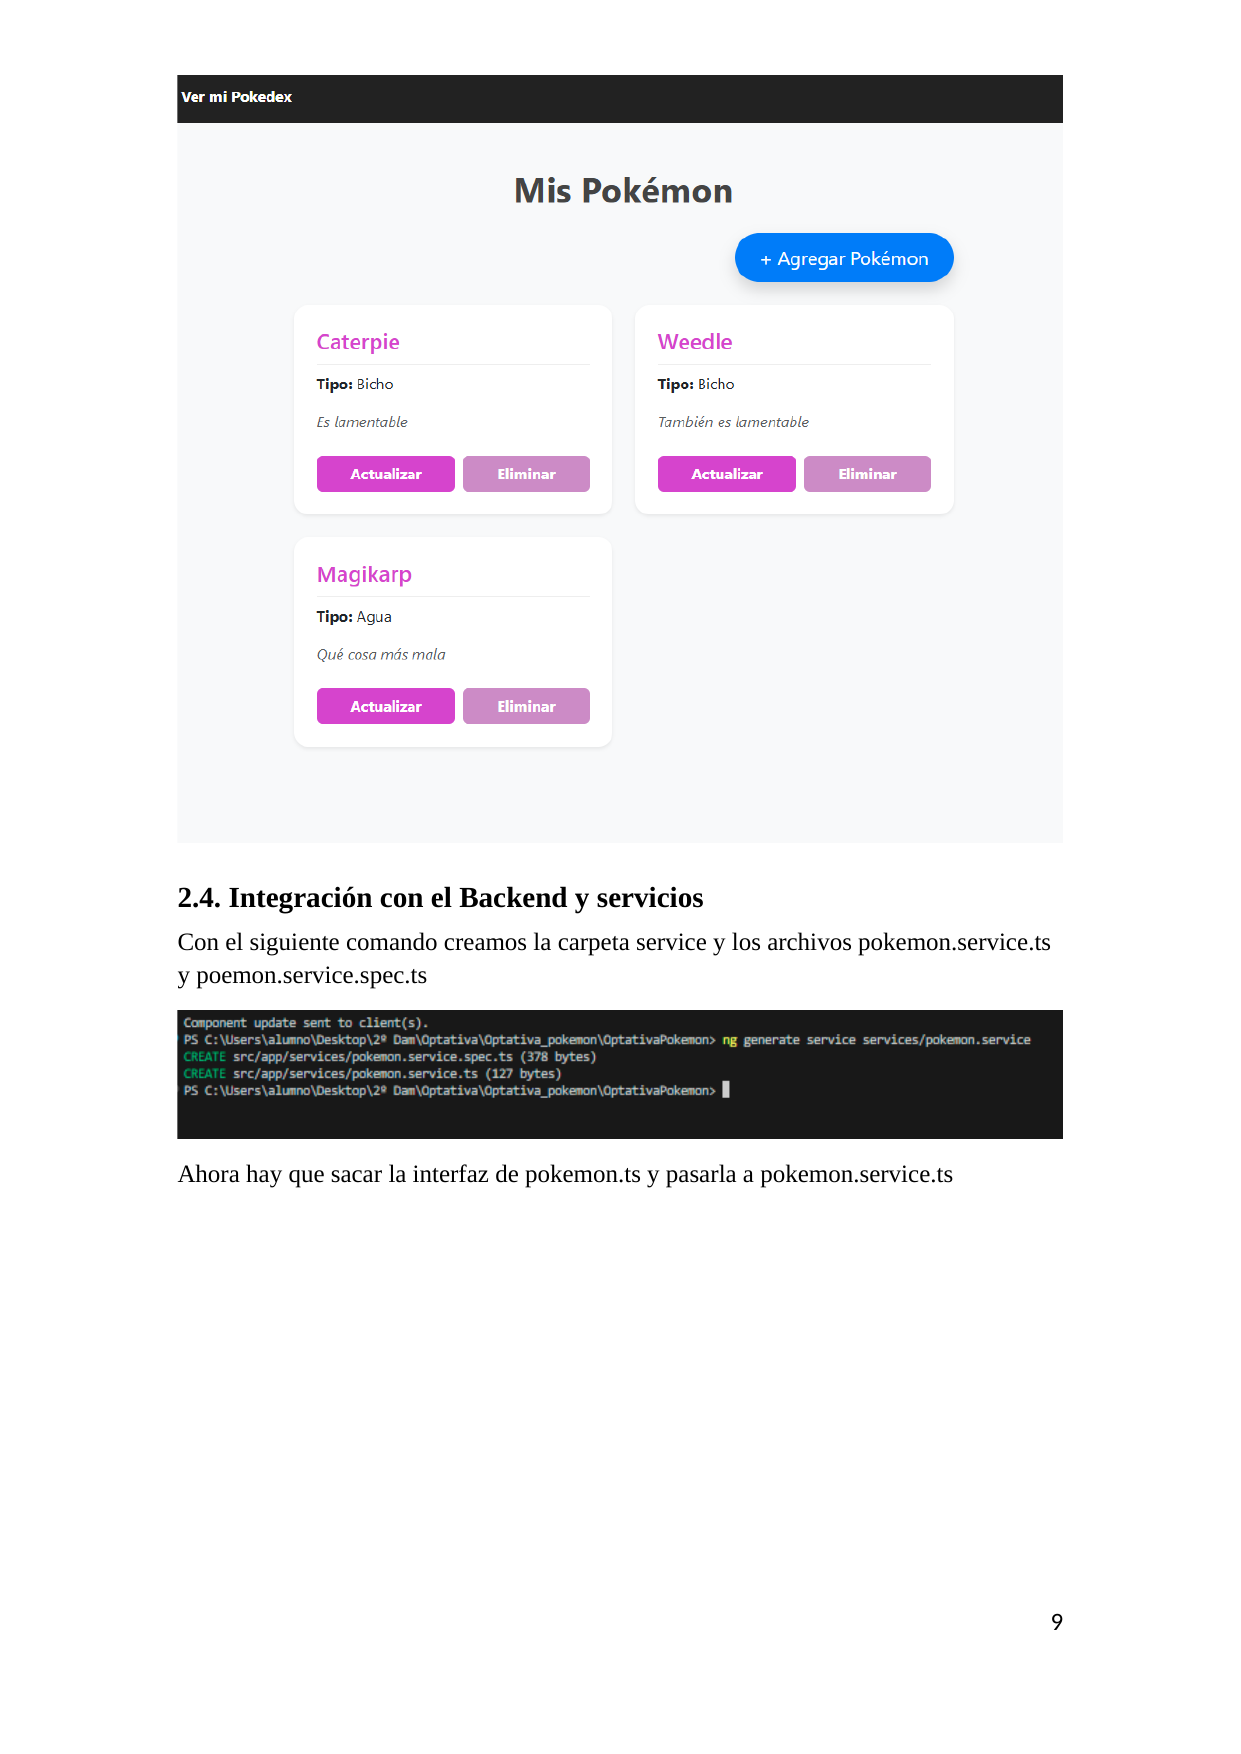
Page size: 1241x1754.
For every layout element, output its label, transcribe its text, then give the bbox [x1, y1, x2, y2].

subtitle 2.4. Integración con el Backend y servicios [177, 880, 1063, 914]
text Con el siguiente comando creamos la carpeta service y los archivos pokemon.service.ts y poemon.service.spec.ts [177, 927, 1063, 989]
text Ahora hay que sacar la interfaz de pokemon.ts y pasarla a pokemon.service.ts [177, 1159, 1063, 1188]
